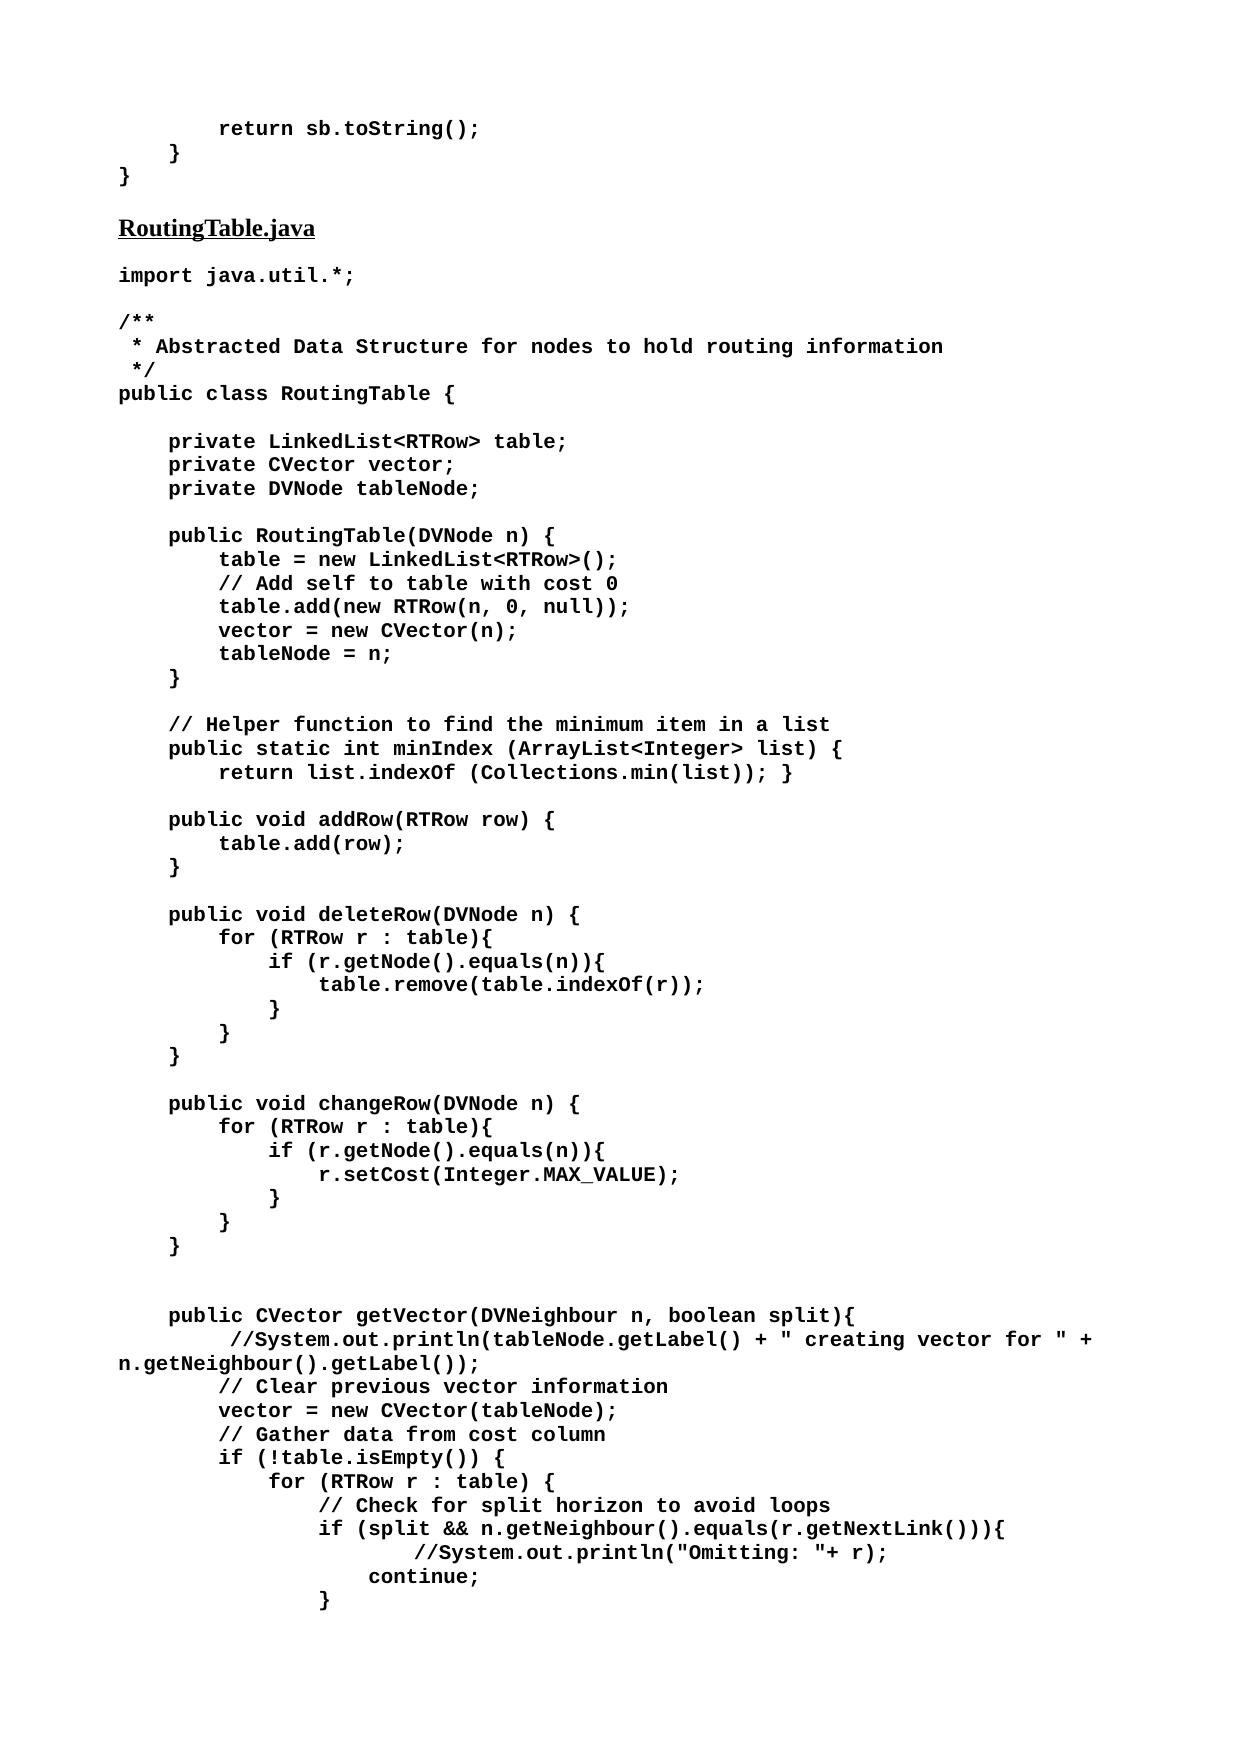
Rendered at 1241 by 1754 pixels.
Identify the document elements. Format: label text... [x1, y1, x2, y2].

text // Check for split horizon to avoid loops [118, 1495, 1122, 1518]
text if (!table.isEmpty()) { [118, 1447, 1122, 1471]
text continue; [118, 1566, 1122, 1589]
text // Add self to table with cost 0 [118, 572, 1122, 596]
text } [118, 142, 1122, 165]
text } [118, 1211, 1122, 1234]
text private DVNode tableNode; [118, 478, 1122, 502]
text return sb.toString(); [118, 118, 1122, 142]
text private CVector vector; [118, 454, 1122, 478]
text vector = new CVector(tableNode); [118, 1400, 1122, 1424]
text RoutingTable.java [118, 213, 1122, 241]
text } [118, 1045, 1122, 1069]
text //System.out.println(tableNode.getLabel() + " creating vector for " + n.getNeighbour().getLabel()); [118, 1329, 1122, 1376]
text for (RTRow r : table){ [118, 1116, 1122, 1140]
text } [118, 1187, 1122, 1211]
text //System.out.println("Omitting: "+ r); [118, 1542, 1122, 1566]
text tableNode = n; [118, 643, 1122, 667]
text // Gather data from cost column [118, 1424, 1122, 1447]
text public void changeRow(DVNode n) { [118, 1093, 1122, 1116]
text */ [118, 360, 1122, 383]
text } [118, 667, 1122, 691]
text public void addRow(RTRow row) { [118, 809, 1122, 833]
text public CVector getVector(DVNeighbour n, boolean split){ [118, 1306, 1122, 1329]
text for (RTRow r : table) { [118, 1471, 1122, 1495]
text /** [118, 312, 1122, 336]
text import java.util.*; [118, 265, 1122, 289]
text r.setCost(Integer.MAX_VALUE); [118, 1164, 1122, 1187]
text return list.indexOf (Collections.min(list)); } [118, 762, 1122, 785]
text table.remove(table.indexOf(r)); [118, 974, 1122, 998]
text vector = new CVector(n); [118, 620, 1122, 643]
text public class RoutingTable { [118, 383, 1122, 407]
text table.add(row); [118, 833, 1122, 856]
text if (r.getNode().equals(n)){ [118, 1140, 1122, 1164]
text } [118, 1589, 1122, 1613]
text } [118, 1234, 1122, 1258]
text table = new LinkedList<RTRow>(); [118, 549, 1122, 572]
text // Clear previous vector information [118, 1376, 1122, 1400]
text } [118, 165, 1122, 189]
text public RoutingTable(DVNode n) { [118, 525, 1122, 549]
text } [118, 856, 1122, 880]
text if (r.getNode().equals(n)){ [118, 951, 1122, 974]
text } [118, 1022, 1122, 1045]
text for (RTRow r : table){ [118, 927, 1122, 951]
text table.add(new RTRow(n, 0, null)); [118, 596, 1122, 620]
text // Helper function to find the minimum item in a list [118, 714, 1122, 738]
text public static int minIndex (ArrayList<Integer> list) { [118, 738, 1122, 762]
text } [118, 998, 1122, 1022]
text * Abstracted Data Structure for nodes to hold routing information [118, 336, 1122, 360]
text public void deleteRow(DVNode n) { [118, 903, 1122, 927]
text if (split && n.getNeighbour().equals(r.getNextLink())){ [118, 1518, 1122, 1542]
text private LinkedList<RTRow> table; [118, 431, 1122, 454]
